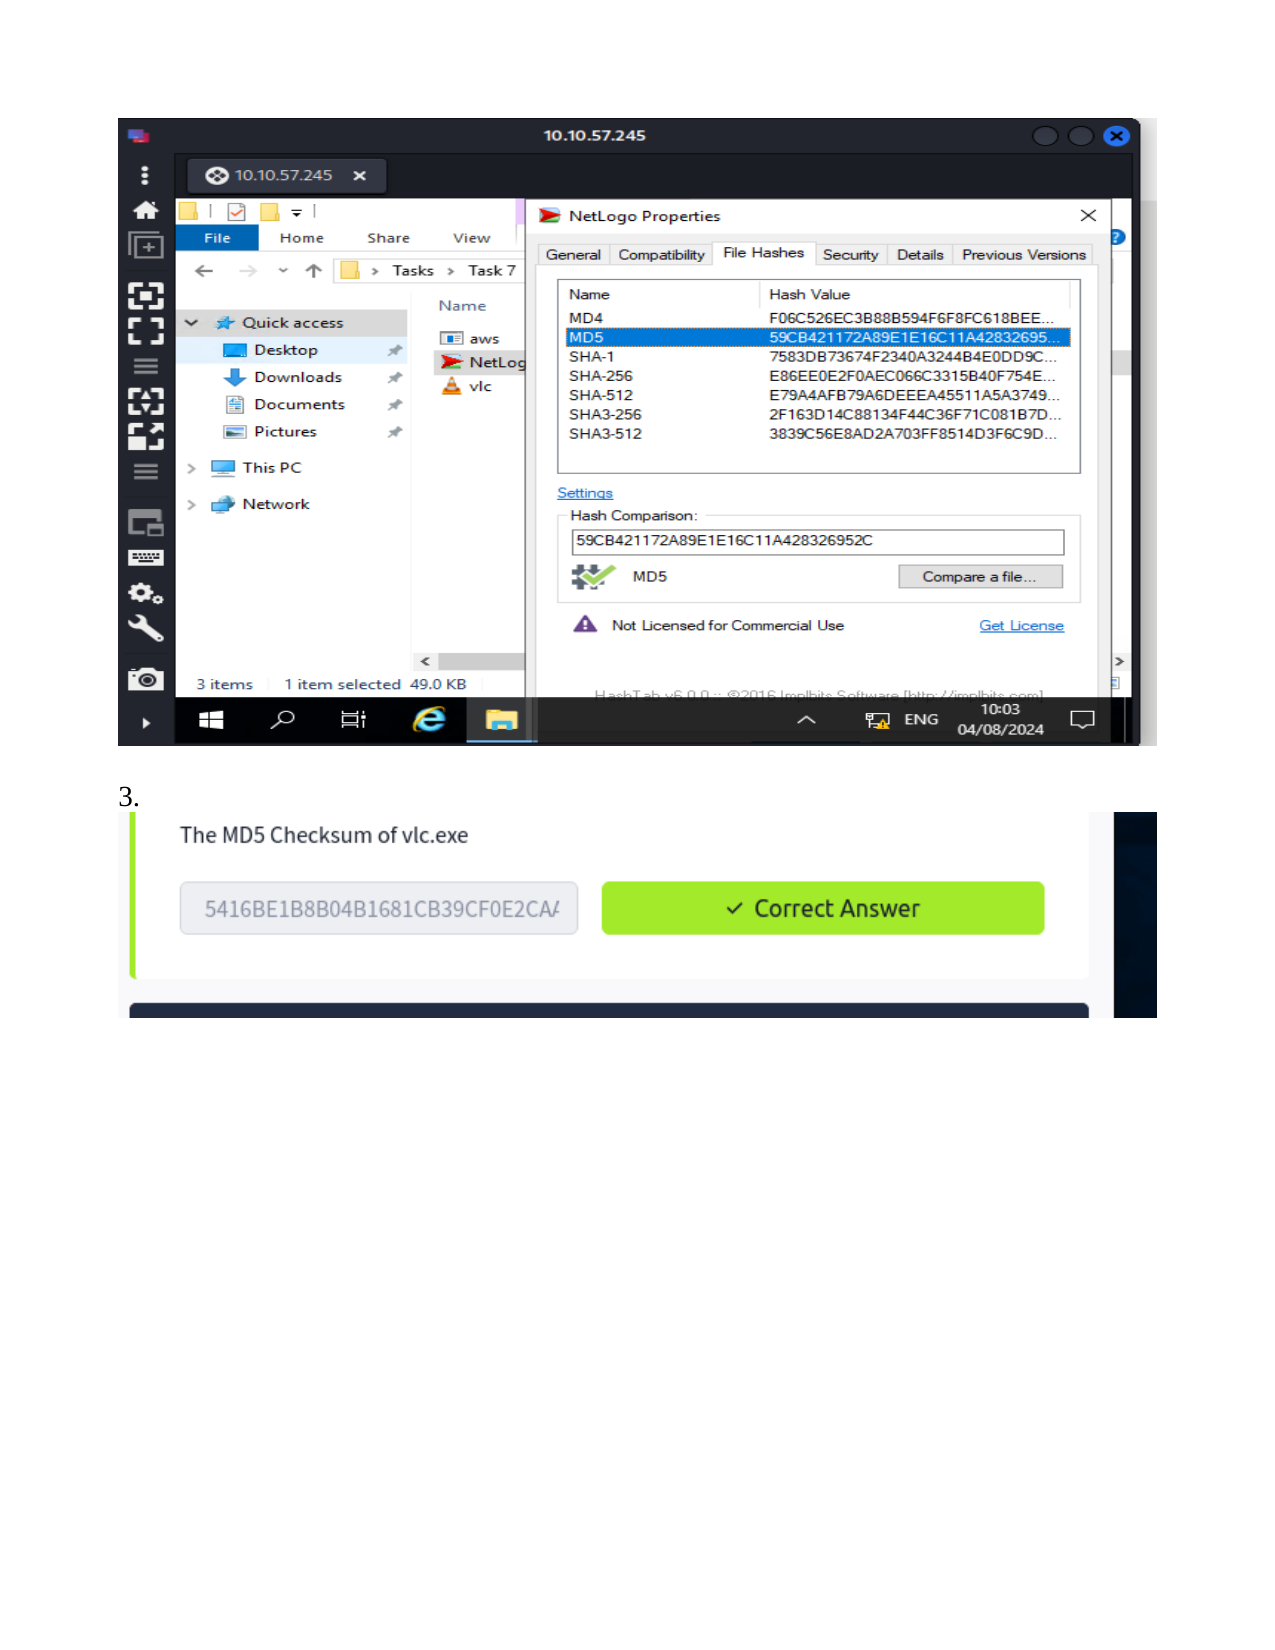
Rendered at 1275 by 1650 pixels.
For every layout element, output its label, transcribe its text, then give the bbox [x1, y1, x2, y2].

picture [118, 812, 1157, 1018]
text 3. [118, 779, 1157, 812]
picture [118, 118, 1157, 746]
